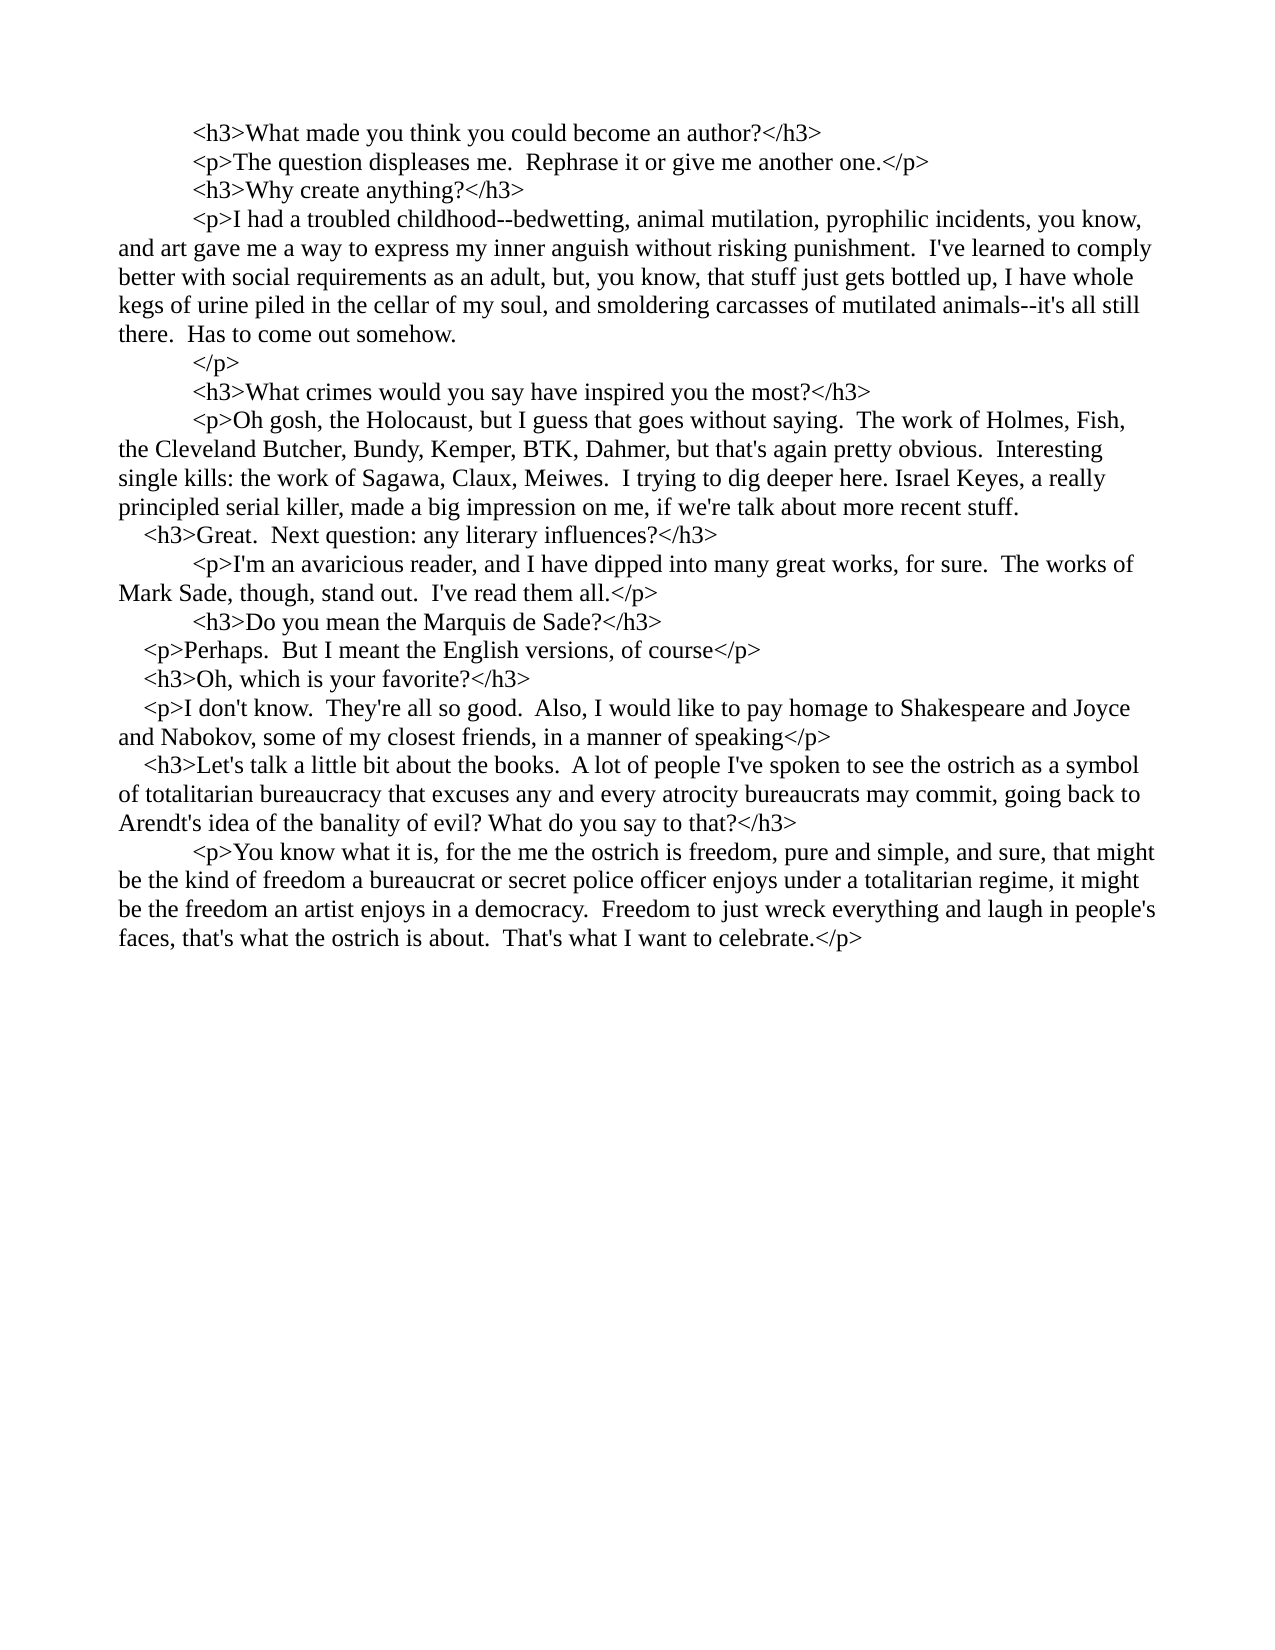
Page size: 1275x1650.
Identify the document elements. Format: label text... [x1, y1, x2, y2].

text <h3>Let's talk a little bit about the books. A lot of people I've spoken to see the ostrich as a symbol of totalitarian bureaucracy that excuses any and every atrocity bureaucrats may commit, going back to Arendt's idea of the banality of evil? What do you say to that?</h3> [118, 751, 1157, 837]
text <h3>What made you think you could become an author?</h3> [118, 118, 1157, 147]
text <h3>Why create anything?</h3> [118, 176, 1157, 204]
text <h3>What crimes would you say have inspired you the most?</h3> [118, 377, 1157, 406]
text <h3>Do you mean the Marquis de Sade?</h3> [118, 607, 1157, 636]
text </p> [118, 348, 1157, 377]
text <p>Perhaps. But I meant the English versions, of course</p> [118, 636, 1157, 664]
text <p>I don't know. They're all so good. Also, I would like to pay homage to Shakespeare and Joyce and Nabokov, some of my closest friends, in a manner of speaking</p> [118, 693, 1157, 751]
text <p>I'm an avaricious reader, and I have dipped into many great works, for sure. The works of Mark Sade, though, stand out. I've read them all.</p> [118, 549, 1157, 607]
text <p>I had a troubled childhood--bedwetting, animal mutilation, pyrophilic incidents, you know, and art gave me a way to express my inner anguish without risking punishment. I've learned to comply better with social requirements as an adult, but, you know, that stuff just gets bottled up, I have whole kegs of urine piled in the cellar of my soul, and smoldering carcasses of mutilated animals--it's all still there. Has to come out somehow. [118, 204, 1157, 348]
text <h3>Great. Next question: any literary influences?</h3> [118, 521, 1157, 549]
text <p>The question displeases me. Rephrase it or give me another one.</p> [118, 147, 1157, 176]
text <p>You know what it is, for the me the ostrich is freedom, pure and simple, and sure, that might be the kind of freedom a bureaucrat or secret police officer enjoys under a totalitarian regime, it might be the freedom an artist enjoys in a democracy. Freedom to just wreck everything and laugh in people's faces, that's what the ostrich is about. That's what I want to celebrate.</p> [118, 837, 1157, 952]
text <p>Oh gosh, the Holocaust, but I guess that goes without saying. The work of Holmes, Fish, the Cleveland Butcher, Bundy, Kemper, BTK, Dahmer, but that's again pretty obvious. Interesting single kills: the work of Sagawa, Claux, Meiwes. I trying to dig deeper here. Israel Keyes, a really principled serial killer, made a big impression on me, if we're talk about more recent stuff. [118, 406, 1157, 521]
text <h3>Oh, which is your favorite?</h3> [118, 664, 1157, 693]
